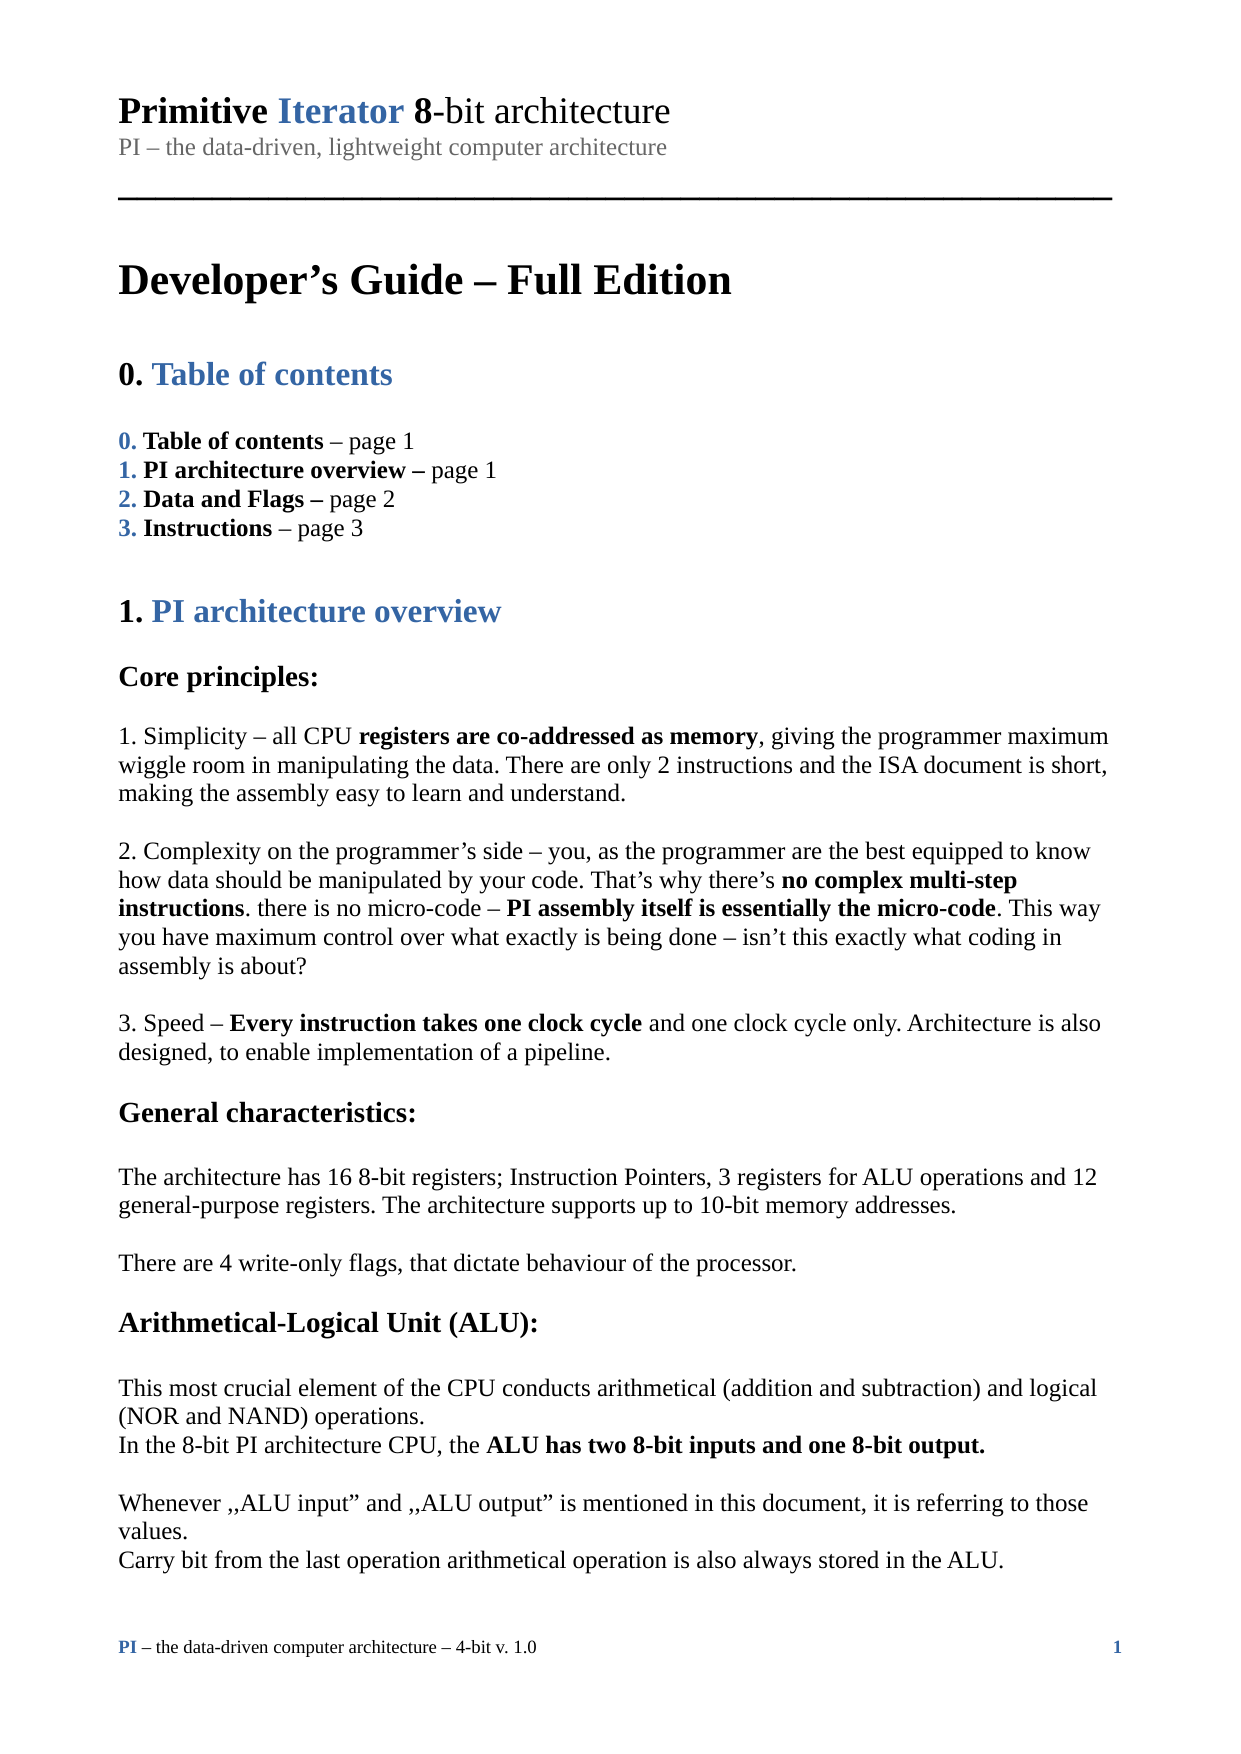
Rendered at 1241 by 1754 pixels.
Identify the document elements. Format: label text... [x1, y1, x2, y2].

text 0. Table of contents [118, 354, 1122, 393]
text Core principles: [118, 659, 1122, 692]
text 2. Complexity on the programmer’s side – you, as the programmer are the best equipped to know how data should be manipulated by your code. That’s why there’s no complex multi-step instructions. there is no micro-code – PI assembly itself is essentially the micro-code. This way you have maximum control over what exactly is being done – isn’t this exactly what coding in assembly is about? [118, 836, 1122, 980]
text 0. Table of contents – page 1 [118, 426, 1122, 455]
text PI – the data-driven, lightweight computer architecture [118, 132, 1122, 160]
text There are 4 write-only flags, that dictate behaviour of the processor. [118, 1248, 1122, 1277]
text In the 8-bit PI architecture CPU, the ALU has two 8-bit inputs and one 8-bit output. [118, 1430, 1122, 1459]
text 3. Instructions – page 3 [118, 513, 1122, 541]
text 2. Data and Flags – page 2 [118, 484, 1122, 513]
text 1. PI architecture overview – page 1 [118, 455, 1122, 484]
text The architecture has 16 8-bit registers; Instruction Pointers, 3 registers for ALU operations and 12 general-purpose registers. The architecture supports up to 10-bit memory addresses. [118, 1162, 1122, 1219]
text This most crucial element of the CPU conducts arithmetical (addition and subtraction) and logical (NOR and NAND) operations. [118, 1373, 1122, 1430]
text 3. Speed – Every instruction takes one clock cycle and one clock cycle only. Architecture is also designed, to enable implementation of a pipeline. [118, 1008, 1122, 1066]
text Whenever ,,ALU input” and ,,ALU output” is mentioned in this document, it is referring to those values. [118, 1488, 1122, 1545]
text Carry bit from the last operation arithmetical operation is also always stored in the ALU. [118, 1545, 1122, 1574]
text Primitive Iterator 8-bit architecture [118, 88, 1122, 132]
text Arithmetical-Logical Unit (ALU): [118, 1306, 1122, 1339]
text _____________________________________________________ [118, 160, 1122, 203]
text General characteristics: [118, 1095, 1122, 1128]
text 1. Simplicity – all CPU registers are co-addressed as memory, giving the programmer maximum wiggle room in manipulating the data. There are only 2 instructions and the ISA document is short, making the assembly easy to learn and understand. [118, 721, 1122, 807]
text 1. PI architecture overview [118, 592, 1122, 630]
text Developer’s Guide – Full Edition [118, 254, 1122, 304]
